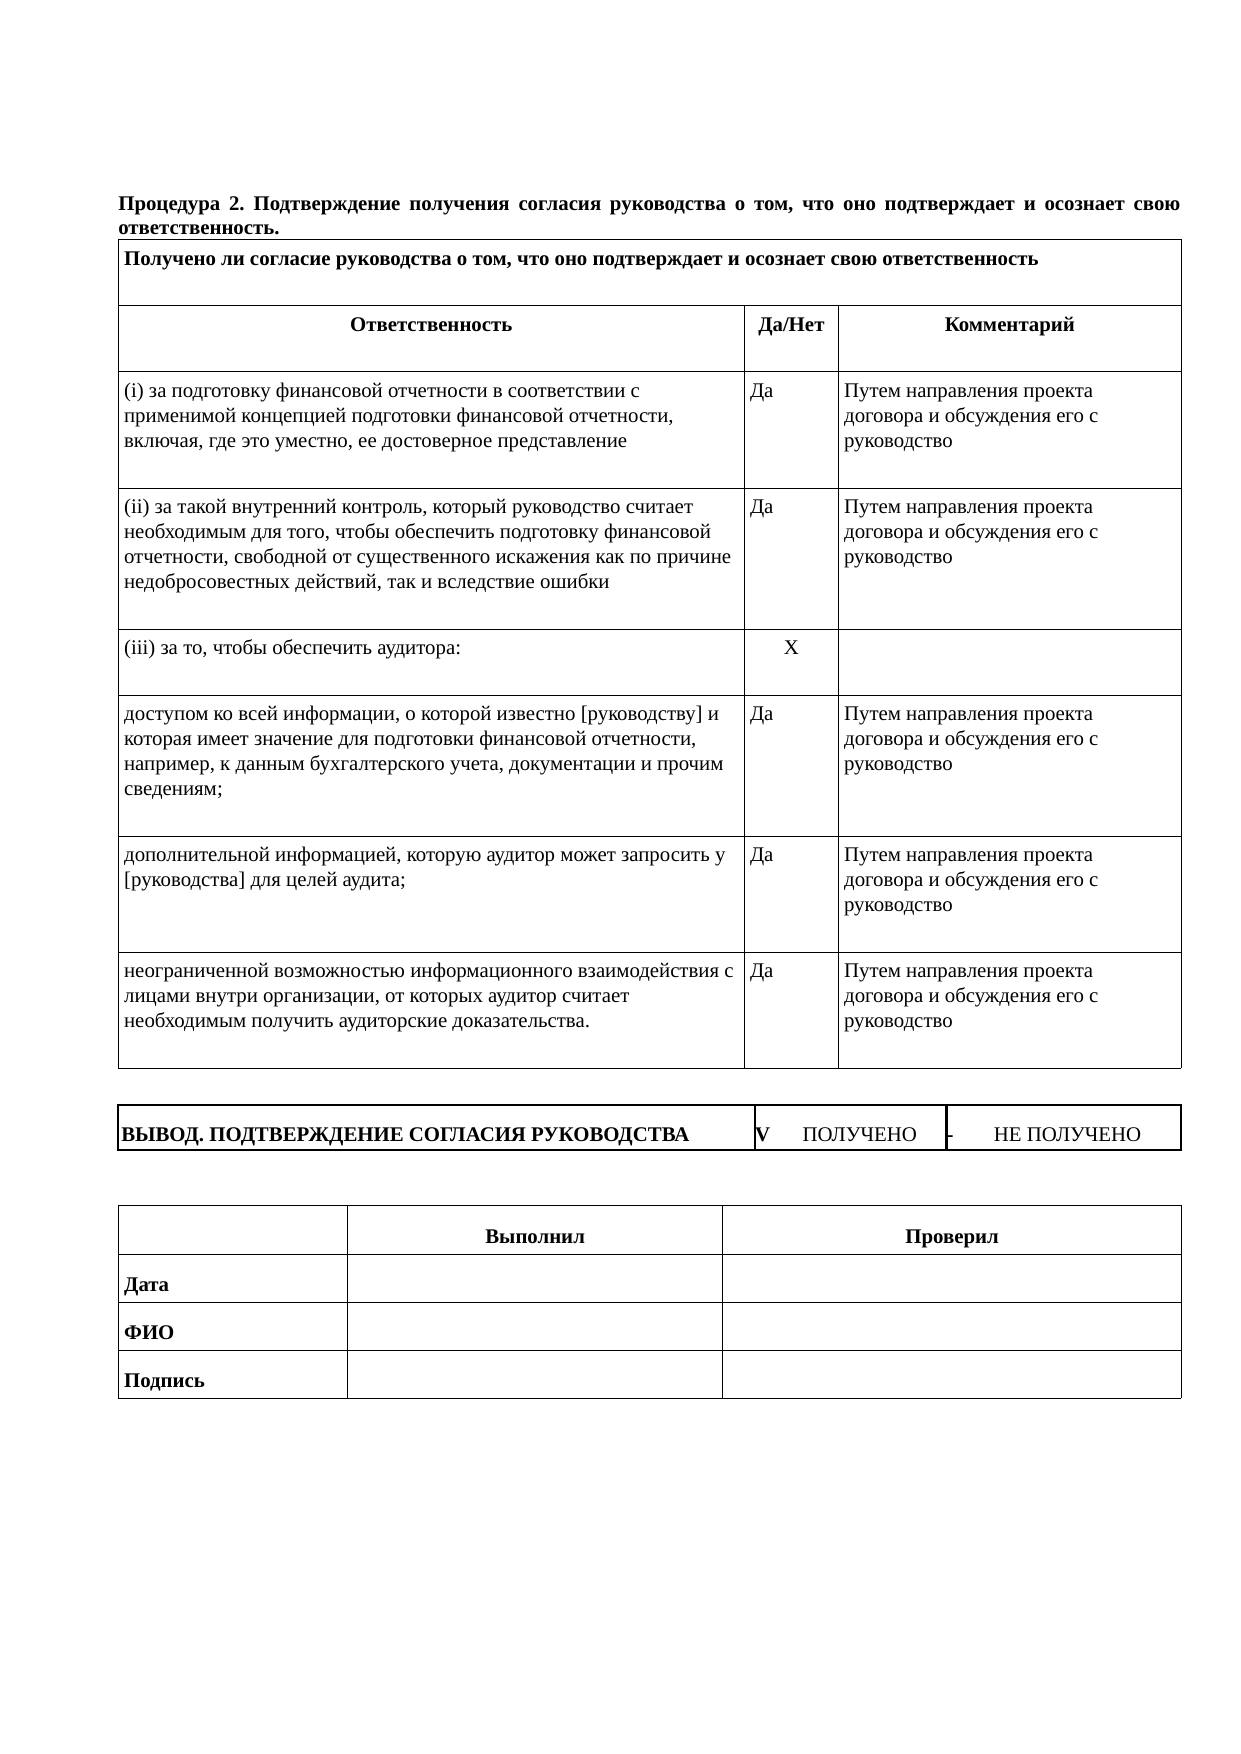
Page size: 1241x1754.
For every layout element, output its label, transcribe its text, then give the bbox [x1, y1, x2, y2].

table_cell Да [745, 953, 838, 1068]
table_cell [723, 1351, 1181, 1398]
table_cell (iii) за то, чтобы обеспечить аудитора: [119, 630, 744, 694]
table_cell [839, 630, 1181, 694]
table_cell Ответственность [119, 306, 744, 371]
table_header ПОЛУЧЕНО [803, 1106, 945, 1149]
table_cell (i) за подготовку финансовой отчетности в соответствии с применимой концепцией подготовки финансовой отчетности, включая, где это уместно, ее достоверное представление [119, 372, 744, 487]
table_cell ФИО [119, 1303, 347, 1350]
table_cell Да [745, 372, 838, 487]
table_cell X [745, 630, 838, 694]
table_header Получено ли согласие руководства о том, что оно подтверждает и осознает свою ответственность [119, 240, 1181, 305]
table_header V [756, 1106, 802, 1149]
table_cell Комментарий [839, 306, 1181, 371]
table_cell доступом ко всей информации, о которой известно [руководству] и которая имеет значение для подготовки финансовой отчетности, например, к данным бухгалтерского учета, документации и прочим сведениям; [119, 696, 744, 836]
table_cell Путем направления проекта договора и обсуждения его с руководство [839, 372, 1181, 487]
table_header [119, 1206, 347, 1253]
table_cell [723, 1255, 1181, 1302]
table_cell Путем направления проекта договора и обсуждения его с руководство [839, 696, 1181, 836]
table_header ВЫВОД. ПОДТВЕРЖДЕНИЕ СОГЛАСИЯ РУКОВОДСТВА [119, 1106, 754, 1149]
table_cell Путем направления проекта договора и обсуждения его с руководство [839, 489, 1181, 628]
table_cell дополнительной информацией, которую аудитор может запросить у [руководства] для целей аудита; [119, 837, 744, 952]
table_cell [348, 1255, 722, 1302]
table_cell [723, 1303, 1181, 1350]
table_cell (ii) за такой внутренний контроль, который руководство считает необходимым для того, чтобы обеспечить подготовку финансовой отчетности, свободной от существенного искажения как по причине недобросовестных действий, так и вследствие ошибки [119, 489, 744, 628]
table_cell [348, 1303, 722, 1350]
table_cell Путем направления проекта договора и обсуждения его с руководство [839, 953, 1181, 1068]
table_cell Да [745, 489, 838, 628]
table_cell Путем направления проекта договора и обсуждения его с руководство [839, 837, 1181, 952]
table_cell Да [745, 837, 838, 952]
table_cell Да/Нет [745, 306, 838, 371]
table_header НЕ ПОЛУЧЕНО [994, 1106, 1180, 1149]
table_cell [348, 1351, 722, 1398]
table_cell Подпись [119, 1351, 347, 1398]
table_cell неограниченной возможностью информационного взаимодействия с лицами внутри организации, от которых аудитор считает необходимым получить аудиторские доказательства. [119, 953, 744, 1068]
text Процедура 2. Подтверждение получения согласия руководства о том, что оно подтверждает и осознает свою ответственность. [118, 191, 1181, 239]
table_header Выполнил [348, 1206, 722, 1253]
table_cell Да [745, 696, 838, 836]
table_header - [948, 1106, 994, 1149]
table_cell Дата [119, 1255, 347, 1302]
table_header Проверил [723, 1206, 1181, 1253]
